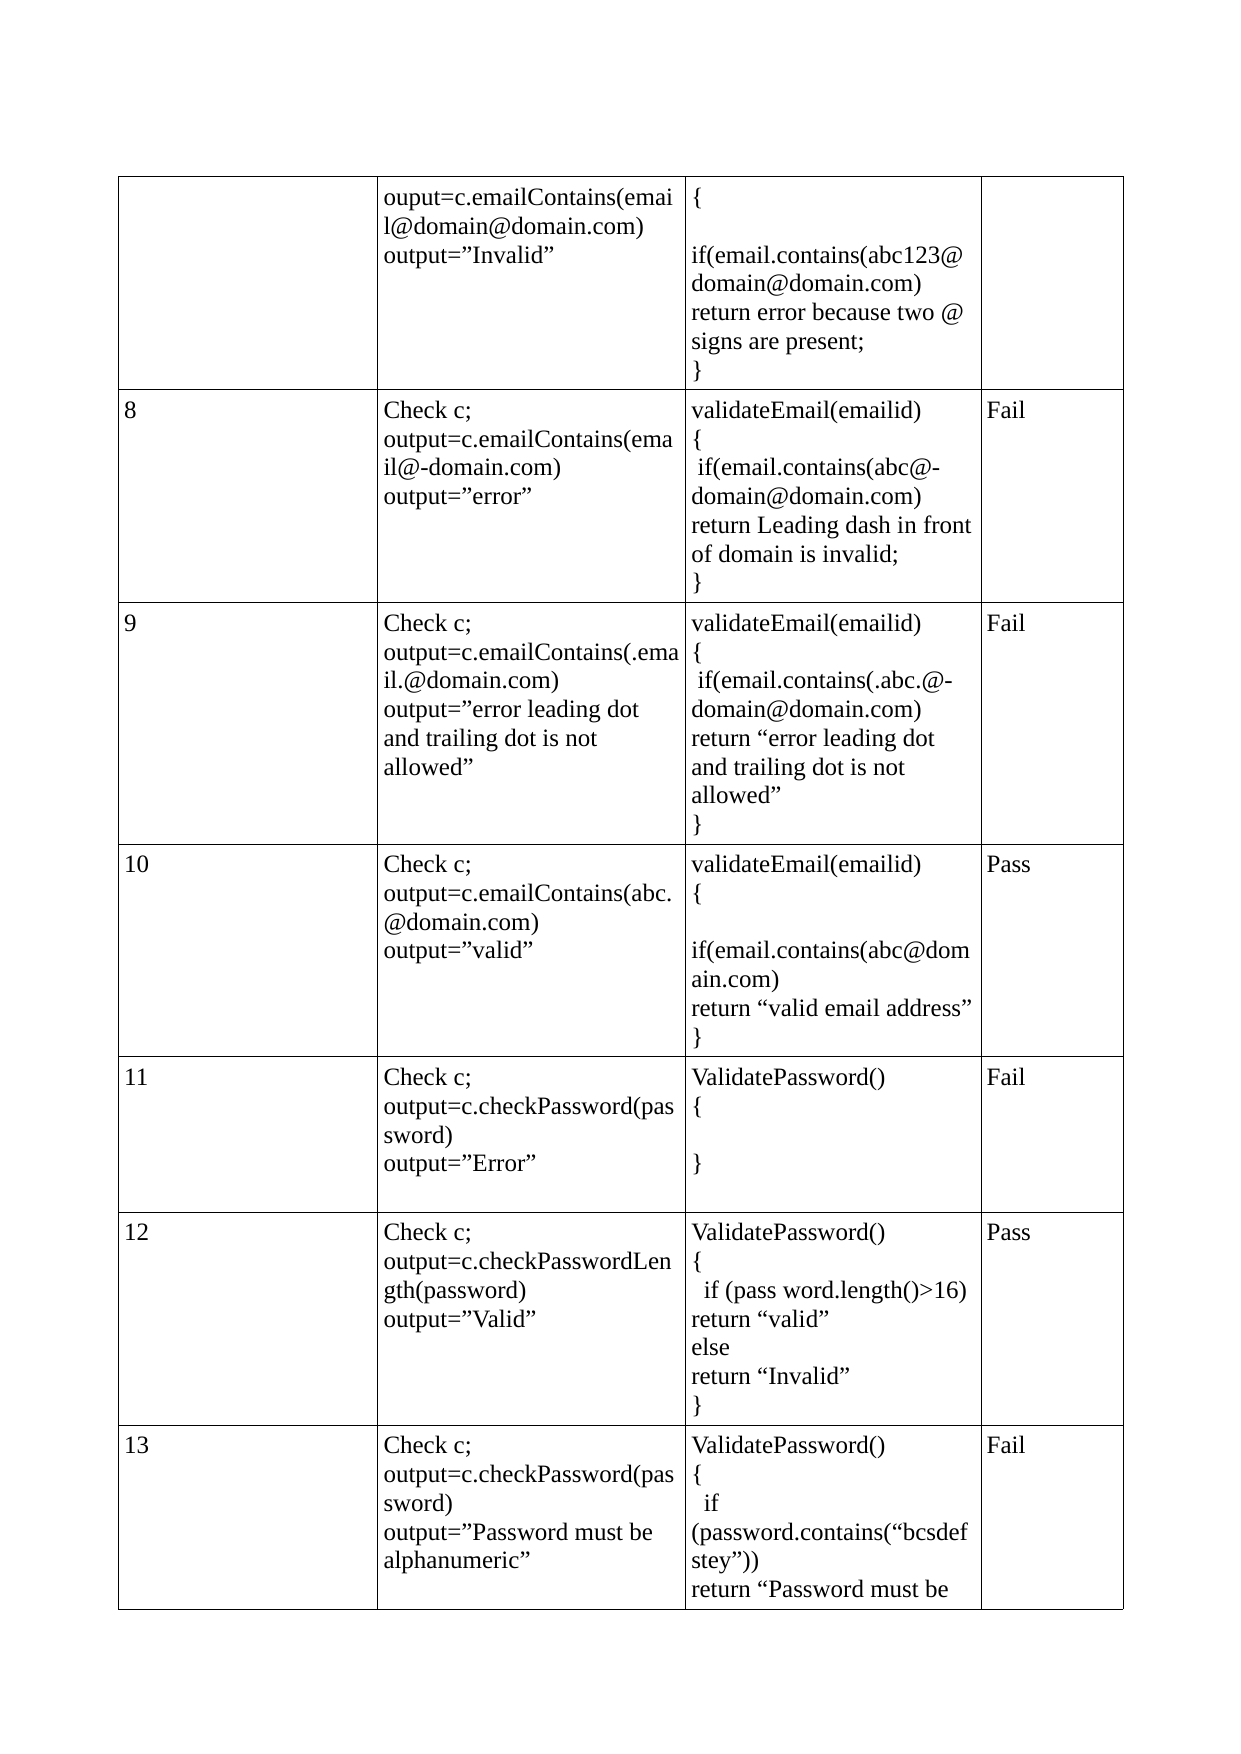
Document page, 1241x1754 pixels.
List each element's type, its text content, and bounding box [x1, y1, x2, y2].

table_cell Fail [982, 1426, 1123, 1608]
table_cell ValidatePassword() { } [686, 1057, 981, 1212]
table_cell Pass [982, 845, 1123, 1056]
table_cell Check c; output=c.emailContains(abc.@domain.com) output=”valid” [378, 845, 685, 1056]
table_cell 11 [119, 1057, 377, 1212]
table_cell validateEmail(emailid) { if(email.contains(.abc.@-domain@domain.com) return “error leading dot and trailing dot is not allowed” } [686, 603, 981, 843]
table_cell Pass [982, 1213, 1123, 1424]
table_cell Check c; output=c.checkPassword(password) output=”Password must be alphanumeric” [378, 1426, 685, 1608]
table_cell [982, 177, 1123, 389]
table_cell validateEmail(emailid) { if(email.contains(abc@domain.com) return “valid email address” } [686, 845, 981, 1056]
table_cell Fail [982, 390, 1123, 602]
table_cell Fail [982, 603, 1123, 843]
table_cell ValidatePassword() { if (password.contains(“bcsdefstey”)) return “Password must be [686, 1426, 981, 1608]
table_cell 10 [119, 845, 377, 1056]
table_cell Check c; output=c.emailContains(.email.@domain.com) output=”error leading dot and trailing dot is not allowed” [378, 603, 685, 843]
table_cell { if(email.contains(abc123@domain@domain.com) return error because two @ signs are present; } [686, 177, 981, 389]
table_cell 12 [119, 1213, 377, 1424]
table_cell Check c; output=c.checkPassword(password) output=”Error” [378, 1057, 685, 1212]
table_cell 9 [119, 603, 377, 843]
table_cell ouput=c.emailContains(email@domain@domain.com) output=”Invalid” [378, 177, 685, 389]
table_cell Check c; output=c.checkPasswordLength(password) output=”Valid” [378, 1213, 685, 1424]
table_cell Fail [982, 1057, 1123, 1212]
table_cell ValidatePassword() { if (pass word.length()>16) return “valid” else return “Invalid” } [686, 1213, 981, 1424]
table_cell validateEmail(emailid) { if(email.contains(abc@-domain@domain.com) return Leading dash in front of domain is invalid; } [686, 390, 981, 602]
table_cell 8 [119, 390, 377, 602]
table_cell [119, 177, 377, 389]
table_cell 13 [119, 1426, 377, 1608]
table_cell Check c; output=c.emailContains(email@-domain.com) output=”error” [378, 390, 685, 602]
